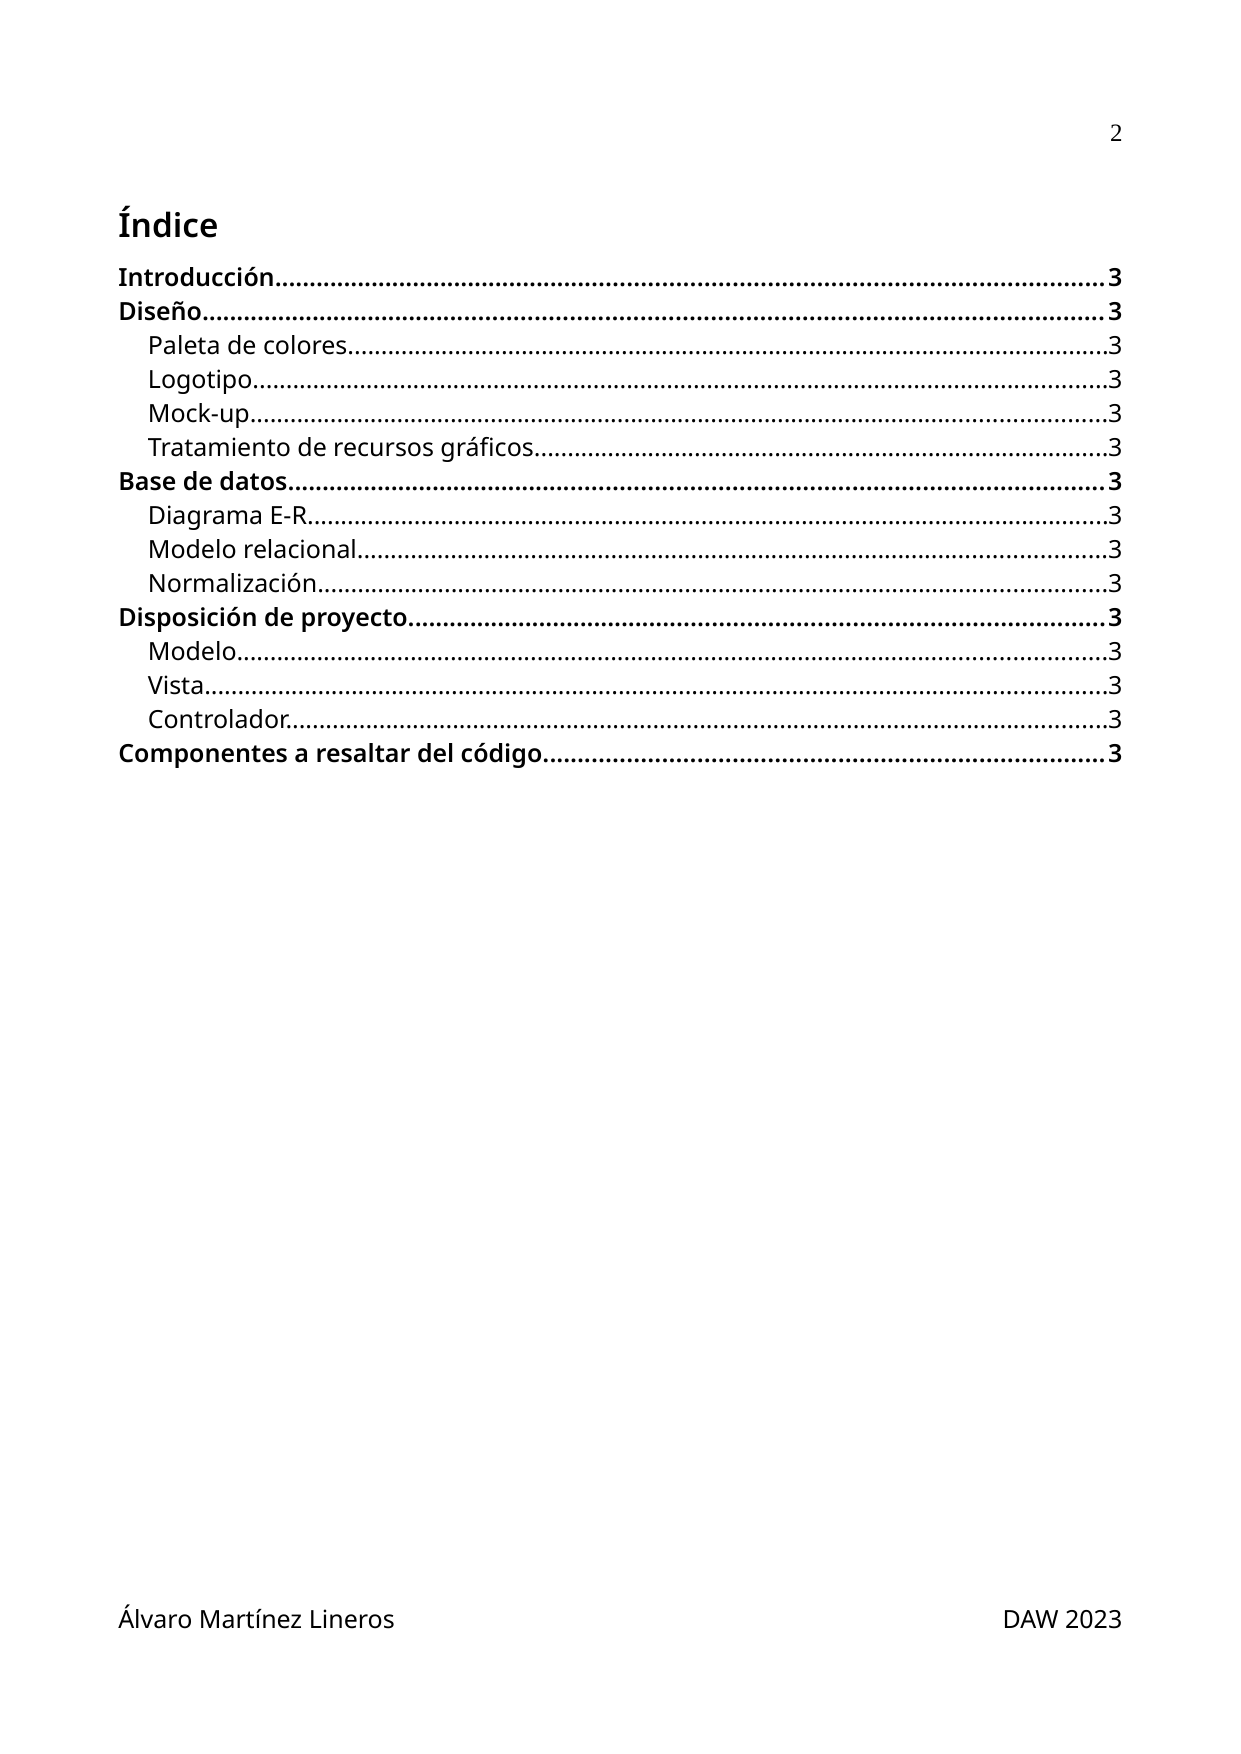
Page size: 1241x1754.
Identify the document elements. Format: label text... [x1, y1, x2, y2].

text Base de datos. 3 [118, 464, 1122, 498]
text Diseño. 3 [118, 293, 1122, 327]
text Logotipo. 3 [148, 361, 1122, 396]
text Disposición de proyecto. 3 [118, 600, 1122, 634]
text Modelo relacional. 3 [148, 532, 1122, 566]
text Introducción. 3 [118, 259, 1122, 293]
text Vista. 3 [148, 668, 1122, 702]
text Diagrama E-R. 3 [148, 498, 1122, 532]
text Modelo. 3 [148, 634, 1122, 668]
text Mock-up. 3 [148, 396, 1122, 429]
text Tratamiento de recursos gráficos. 3 [148, 429, 1122, 464]
text Componentes a resaltar del código. 3 [118, 736, 1122, 770]
text Paleta de colores. 3 [148, 327, 1122, 361]
text Normalización. 3 [148, 566, 1122, 600]
text Controlador. 3 [148, 702, 1122, 736]
subtitle Índice [118, 201, 1122, 247]
